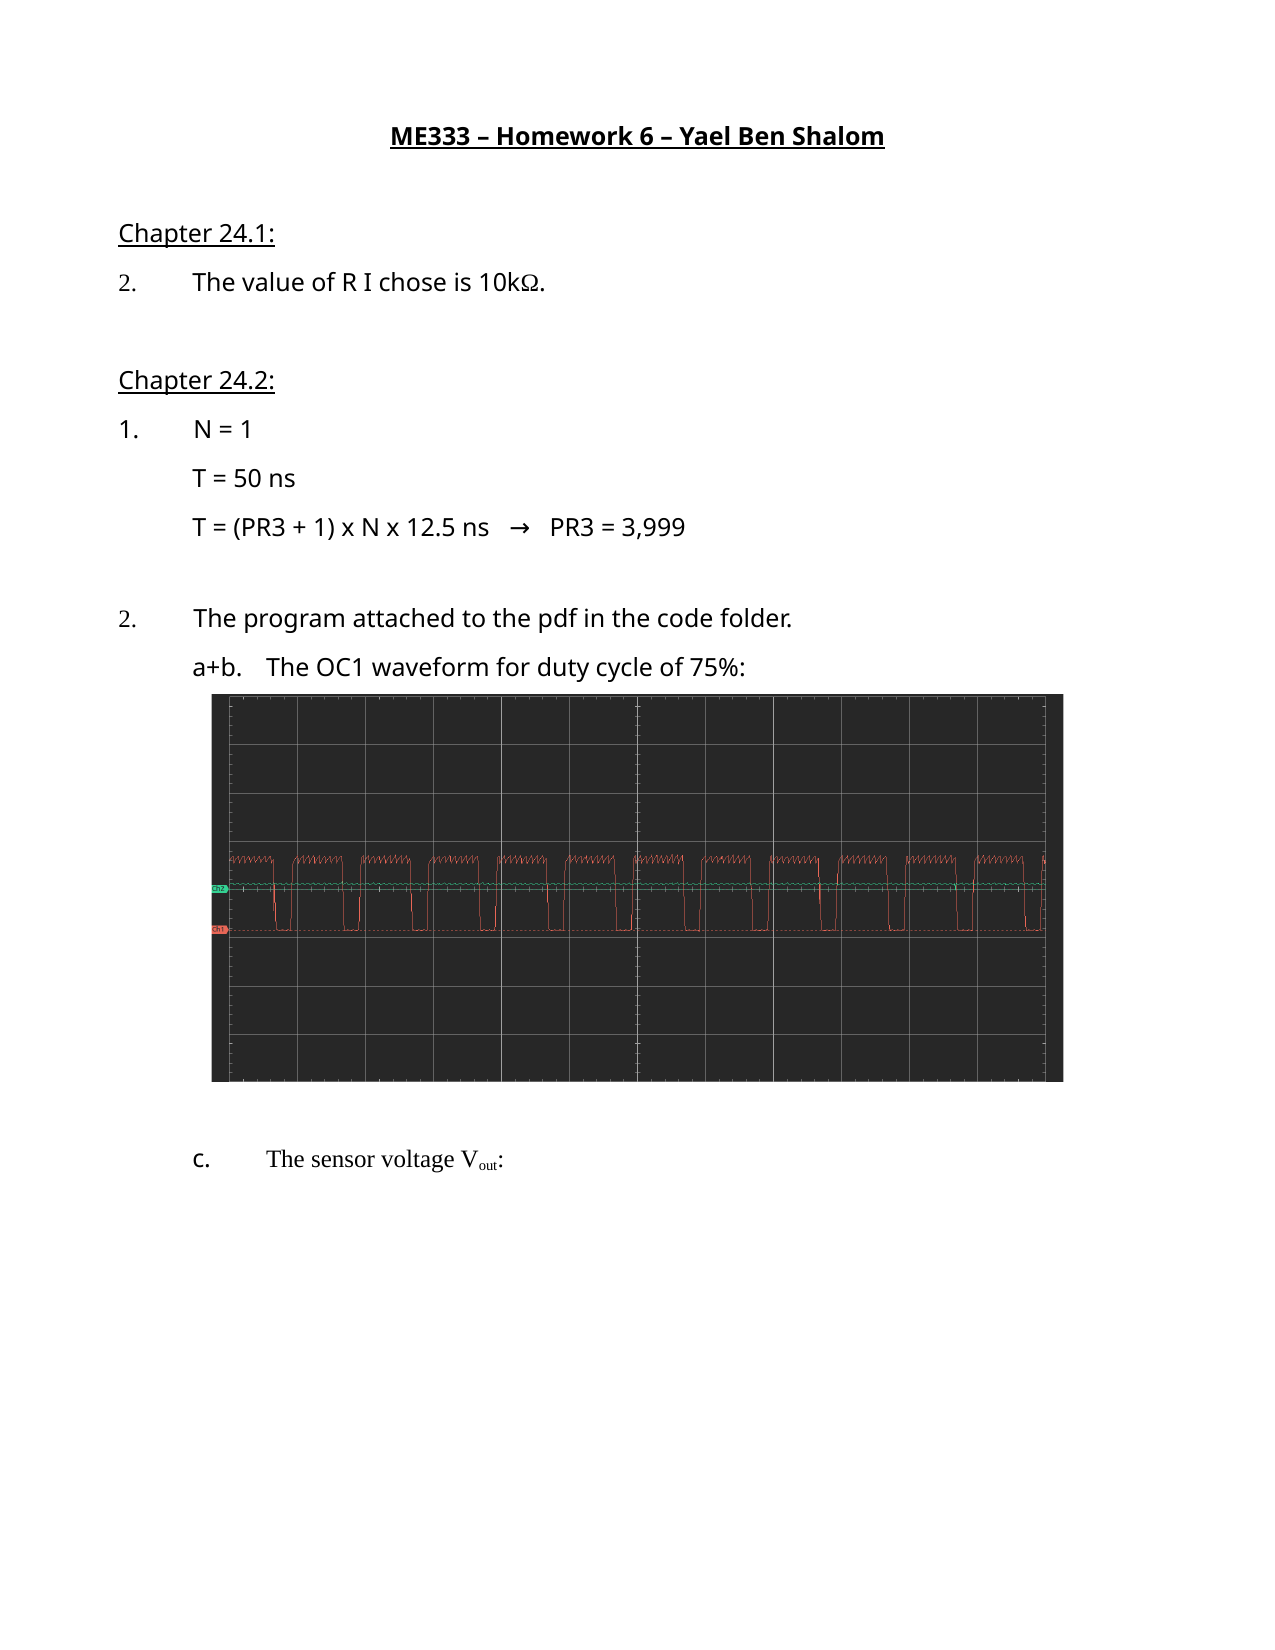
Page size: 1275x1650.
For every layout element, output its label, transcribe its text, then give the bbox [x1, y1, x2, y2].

text ME333 – Homework 6 – Yael Ben Shalom [118, 118, 1157, 152]
text T = (PR3 + 1) x N x 12.5 ns → PR3 = 3,999 [118, 510, 1157, 544]
text c. The sensor voltage Vout: [118, 1141, 1157, 1175]
list N = 1 [118, 412, 1157, 446]
text a+b. The OC1 waveform for duty cycle of 75%: [118, 650, 1157, 684]
text T = 50 ns [118, 461, 1157, 495]
list The program attached to the pdf in the code folder. [118, 601, 1157, 635]
text 2. The value of R I chose is 10kΩ. [118, 265, 1157, 299]
picture [211, 694, 1064, 1082]
text Chapter 24.1: [118, 216, 1157, 250]
text Chapter 24.2: [118, 363, 1157, 397]
